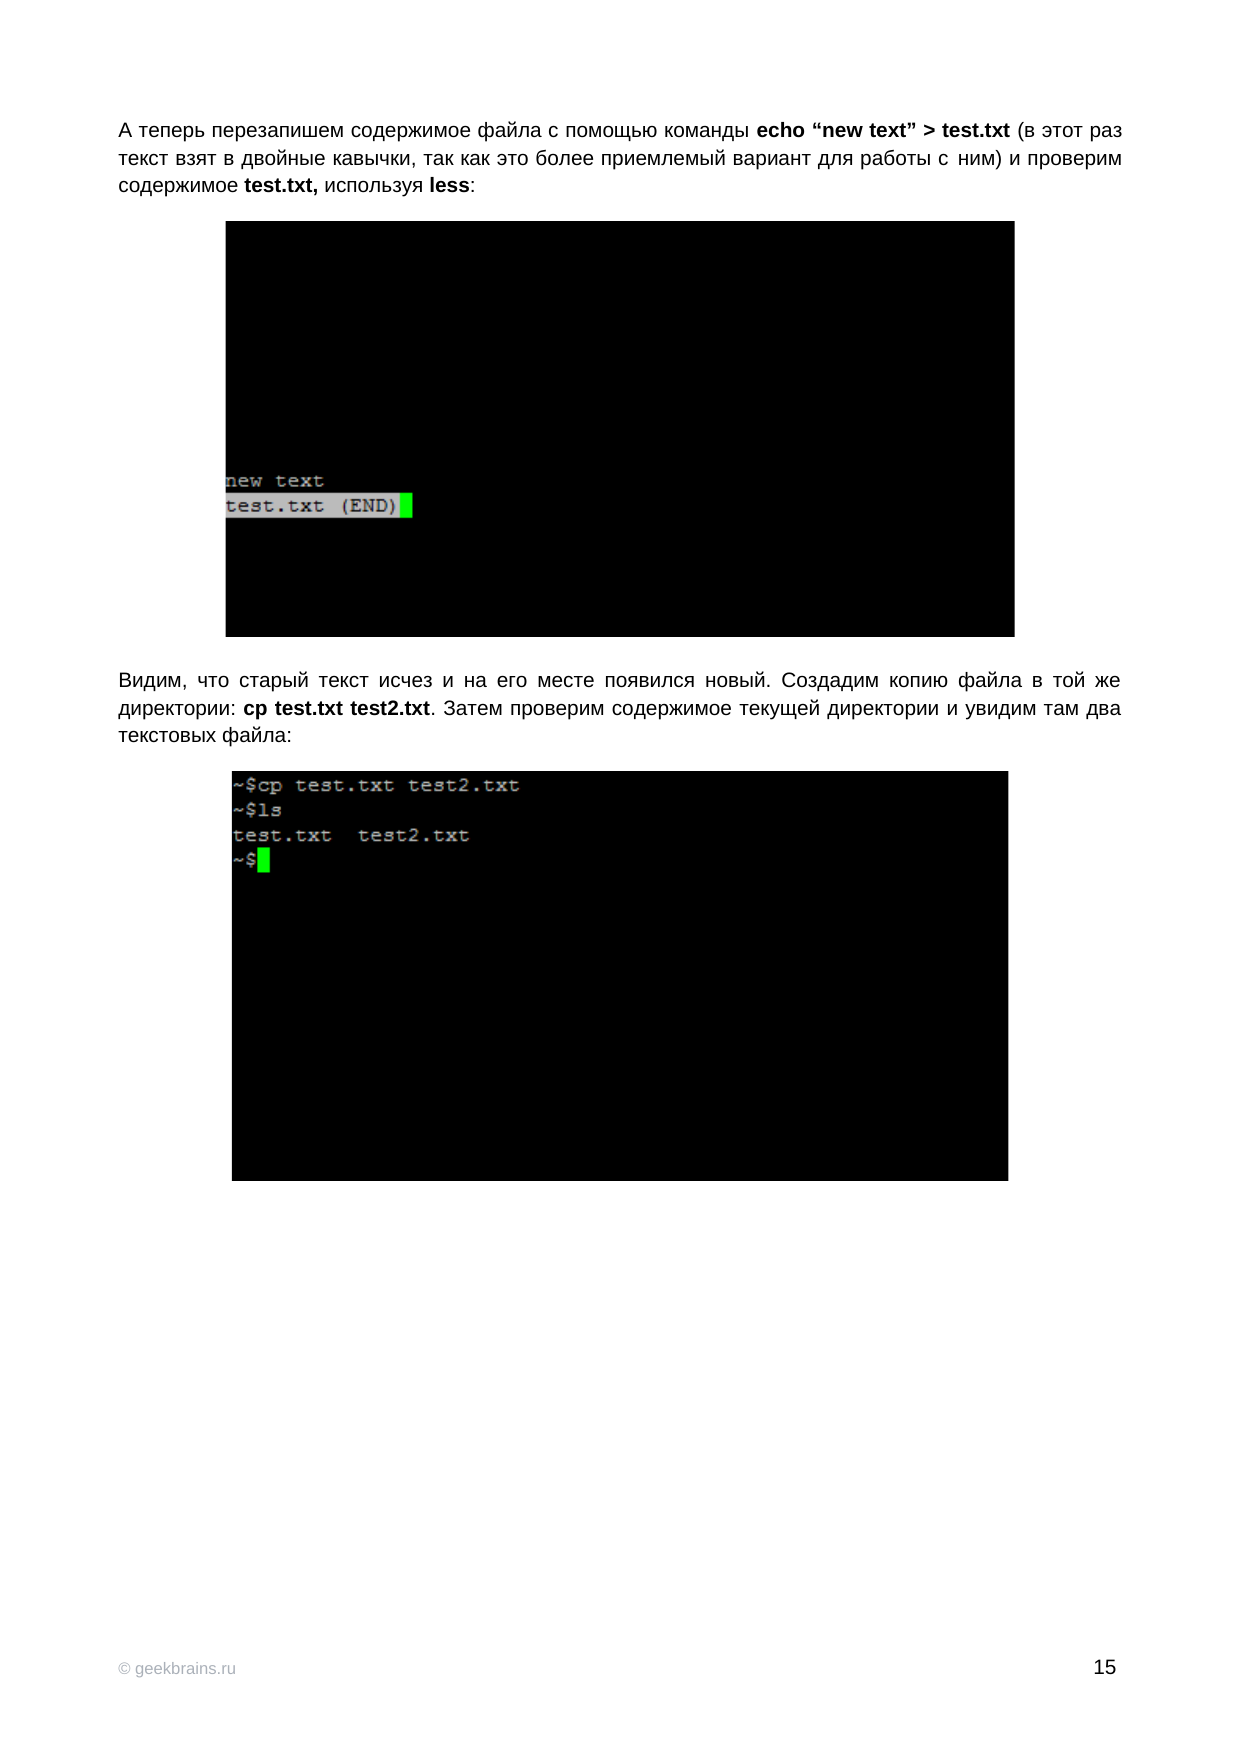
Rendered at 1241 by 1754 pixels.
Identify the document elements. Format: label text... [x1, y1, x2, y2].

text Видим, что старый текст исчез и на его месте появился новый. Создадим копию файла в той же директории: cp test.txt test2.txt. Затем проверим содержимое текущей директории и увидим там два текстовых файла: [118, 668, 1122, 747]
picture [225, 221, 1015, 637]
text А теперь перезапишем содержимое файла с помощью команды echo “new text” > test.txt (в этот раз текст взят в двойные кавычки, так как это более приемлемый вариант для работы с ним) и проверим содержимое test.txt, используя less: [118, 118, 1122, 197]
picture [231, 771, 1009, 1181]
